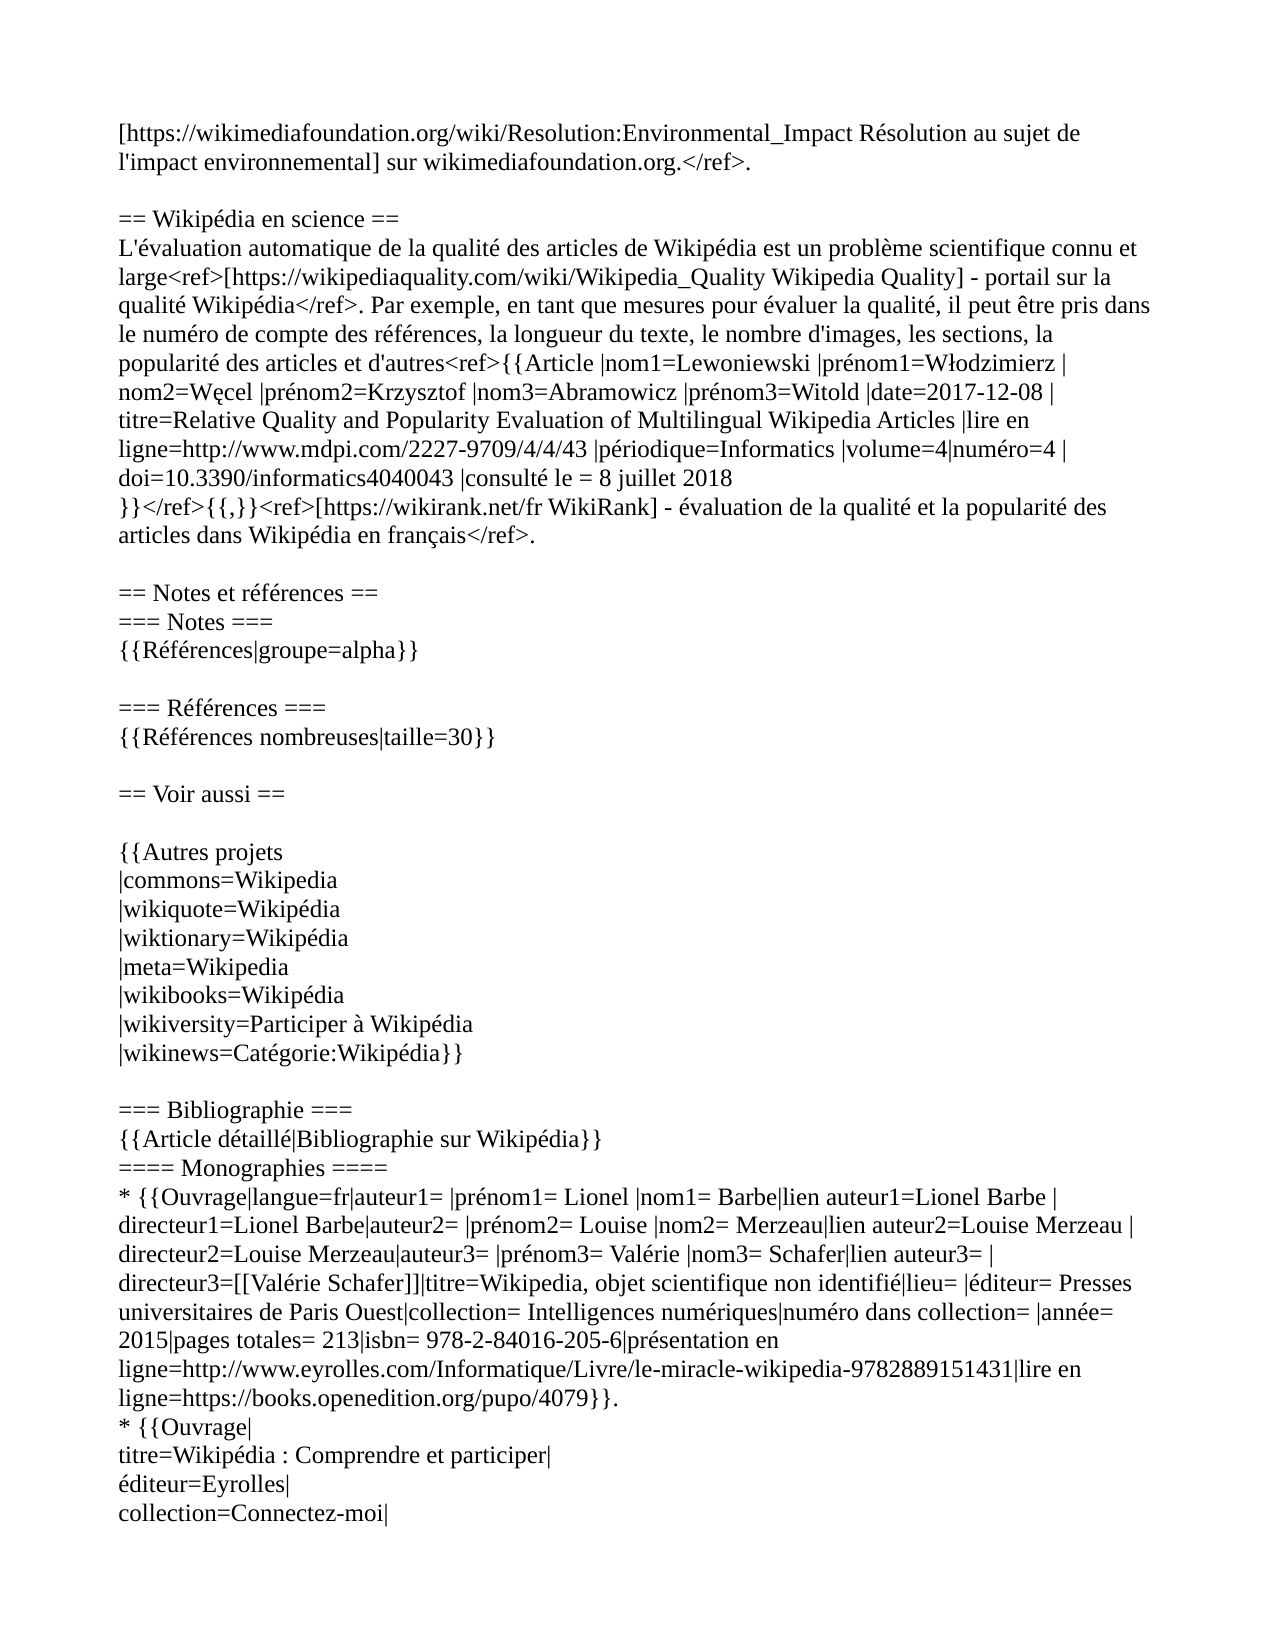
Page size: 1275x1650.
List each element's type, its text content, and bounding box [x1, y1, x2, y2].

text == Notes et références == [118, 578, 1157, 607]
text |wikibooks=Wikipédia [118, 981, 1157, 1009]
text * {{Ouvrage| [118, 1412, 1157, 1441]
text == Wikipédia en science == [118, 204, 1157, 233]
text === Notes === [118, 607, 1157, 636]
text ==== Monographies ==== [118, 1153, 1157, 1182]
text === Bibliographie === [118, 1096, 1157, 1124]
text |wikinews=Catégorie:Wikipédia}} [118, 1038, 1157, 1067]
text * {{Ouvrage|langue=fr|auteur1= |prénom1= Lionel |nom1= Barbe|lien auteur1=Lionel Barbe |directeur1=Lionel Barbe|auteur2= |prénom2= Louise |nom2= Merzeau|lien auteur2=Louise Merzeau |directeur2=Louise Merzeau|auteur3= |prénom3= Valérie |nom3= Schafer|lien auteur3= |directeur3=[[Valérie Schafer]]|titre=Wikipedia, objet scientifique non identifié|lieu= |éditeur= Presses universitaires de Paris Ouest|collection= Intelligences numériques|numéro dans collection= |année= 2015|pages totales= 213|isbn= 978-2-84016-205-6|présentation en ligne=http://www.eyrolles.com/Informatique/Livre/le-miracle-wikipedia-9782889151431|lire en ligne=https://books.openedition.org/pupo/4079}}. [118, 1182, 1157, 1412]
text {{Références nombreuses|taille=30}} [118, 722, 1157, 751]
text == Voir aussi == [118, 779, 1157, 808]
text |commons=Wikipedia [118, 866, 1157, 894]
text collection=Connectez-moi| [118, 1498, 1157, 1527]
text === Références === [118, 693, 1157, 722]
text L'évaluation automatique de la qualité des articles de Wikipédia est un problème scientifique connu et large<ref>[https://wikipediaquality.com/wiki/Wikipedia_Quality Wikipedia Quality] - portail sur la qualité Wikipédia</ref>. Par exemple, en tant que mesures pour évaluer la qualité, il peut être pris dans le numéro de compte des références, la longueur du texte, le nombre d'images, les sections, la popularité des articles et d'autres<ref>{{Article |nom1=Lewoniewski |prénom1=Włodzimierz |nom2=Węcel |prénom2=Krzysztof |nom3=Abramowicz |prénom3=Witold |date=2017-12-08 |titre=Relative Quality and Popularity Evaluation of Multilingual Wikipedia Articles |lire en ligne=http://www.mdpi.com/2227-9709/4/4/43 |périodique=Informatics |volume=4|numéro=4 |doi=10.3390/informatics4040043 |consulté le = 8 juillet 2018 }}</ref>{{,}}<ref>[https://wikirank.net/fr WikiRank] - évaluation de la qualité et la popularité des articles dans Wikipédia en français</ref>. [118, 233, 1157, 549]
text titre=Wikipédia : Comprendre et participer| [118, 1441, 1157, 1469]
text |meta=Wikipedia [118, 952, 1157, 981]
text éditeur=Eyrolles| [118, 1469, 1157, 1498]
text |wikiversity=Participer à Wikipédia [118, 1009, 1157, 1038]
text |wikiquote=Wikipédia [118, 894, 1157, 923]
text [https://wikimediafoundation.org/wiki/Resolution:Environmental_Impact Résolution au sujet de l'impact environnemental] sur wikimediafoundation.org.</ref>. [118, 118, 1157, 176]
text {{Références|groupe=alpha}} [118, 636, 1157, 664]
text {{Article détaillé|Bibliographie sur Wikipédia}} [118, 1124, 1157, 1153]
text {{Autres projets [118, 837, 1157, 866]
text |wiktionary=Wikipédia [118, 923, 1157, 952]
